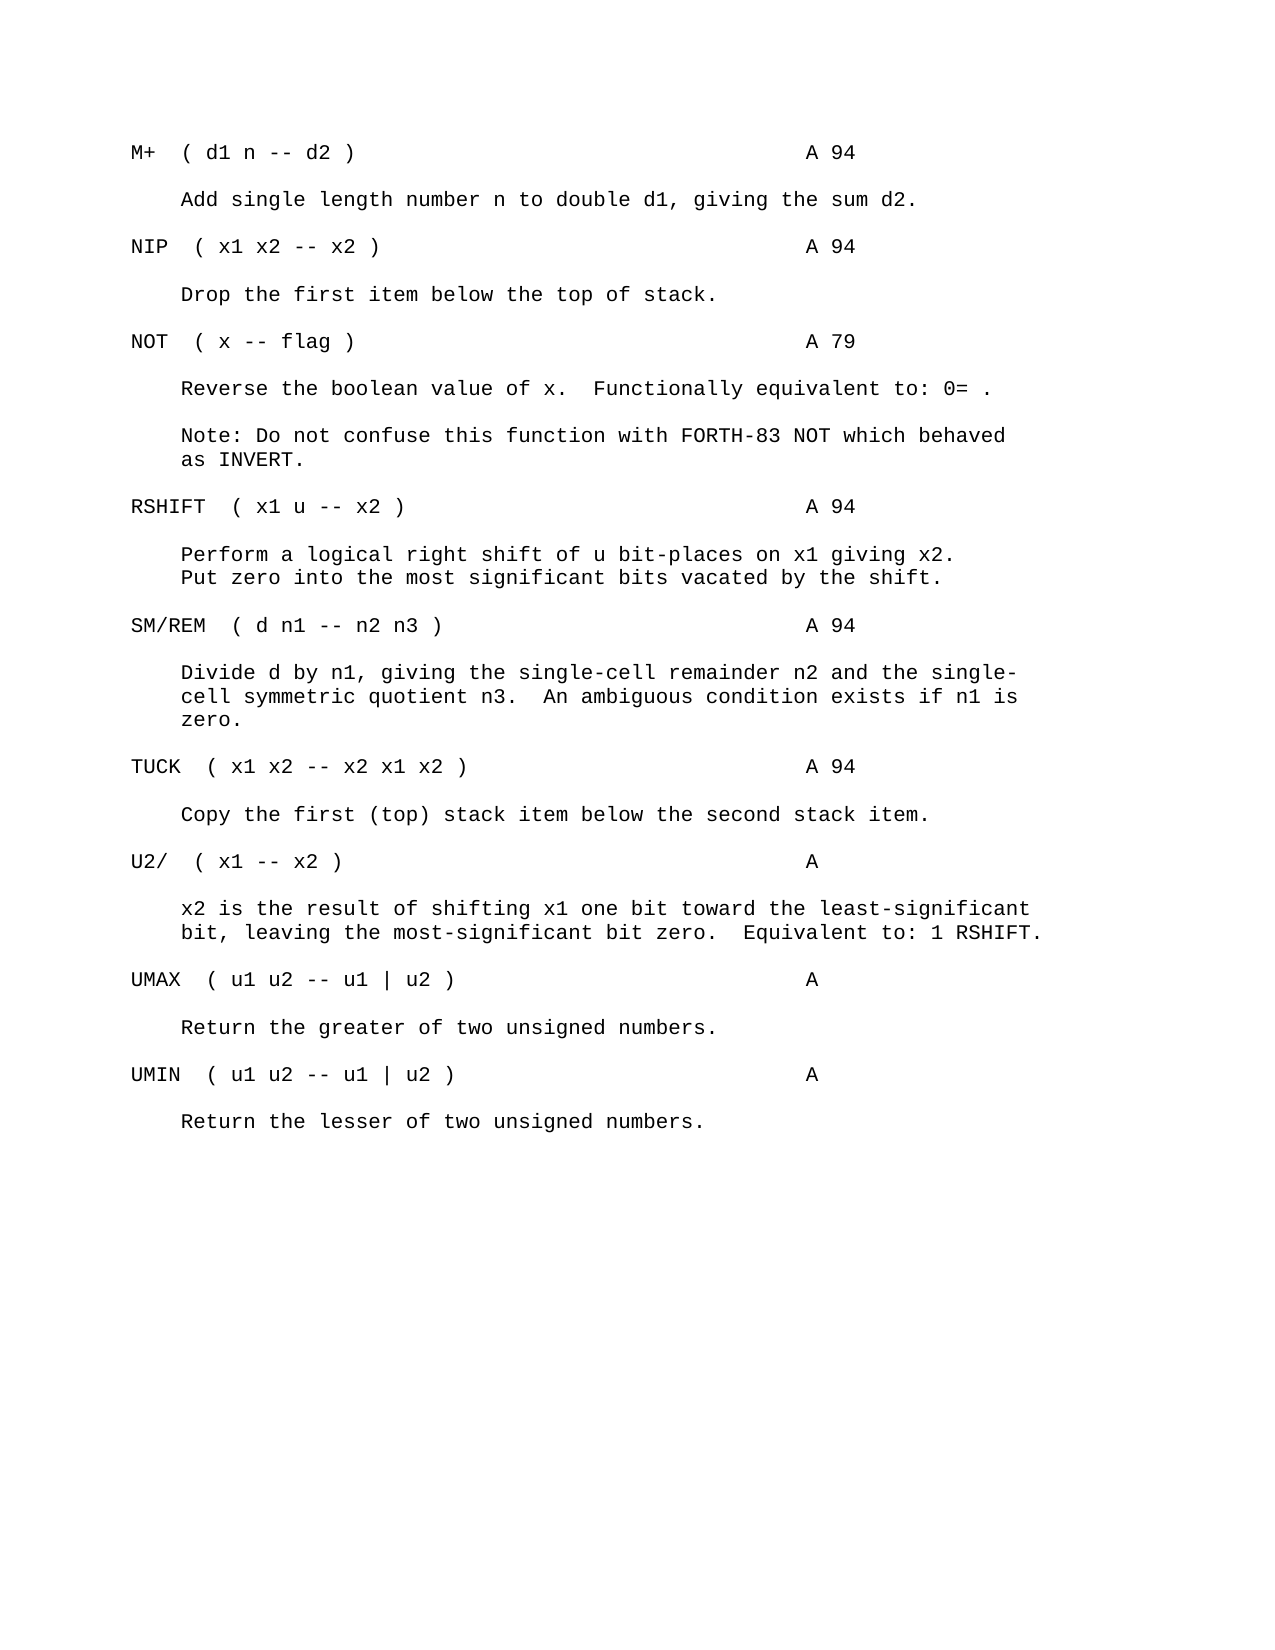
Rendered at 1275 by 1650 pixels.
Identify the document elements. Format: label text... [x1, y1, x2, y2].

text SM/REM ( d n1 -- n2 n3 ) A 94 [118, 615, 1157, 638]
text Put zero into the most significant bits vacated by the shift. [118, 567, 1157, 591]
text Drop the first item below the top of stack. [118, 284, 1157, 307]
text Add single length number n to double d1, giving the sum d2. [118, 189, 1157, 213]
text Note: Do not confuse this function with FORTH-83 NOT which behaved [118, 426, 1157, 449]
text Perform a logical right shift of u bit-places on x1 giving x2. [118, 544, 1157, 567]
text Return the lesser of two unsigned numbers. [118, 1111, 1157, 1135]
text cell symmetric quotient n3. An ambiguous condition exists if n1 is [118, 686, 1157, 709]
text UMIN ( u1 u2 -- u1 | u2 ) A [118, 1064, 1157, 1088]
text TUCK ( x1 x2 -- x2 x1 x2 ) A 94 [118, 757, 1157, 780]
text Reverse the boolean value of x. Functionally equivalent to: 0= . [118, 378, 1157, 402]
text zero. [118, 709, 1157, 733]
text NOT ( x -- flag ) A 79 [118, 331, 1157, 354]
text NIP ( x1 x2 -- x2 ) A 94 [118, 236, 1157, 260]
text RSHIFT ( x1 u -- x2 ) A 94 [118, 496, 1157, 520]
text M+ ( d1 n -- d2 ) A 94 [118, 142, 1157, 165]
text bit, leaving the most-significant bit zero. Equivalent to: 1 RSHIFT. [118, 922, 1157, 946]
text as INVERT. [118, 449, 1157, 473]
text UMAX ( u1 u2 -- u1 | u2 ) A [118, 969, 1157, 993]
text Divide d by n1, giving the single-cell remainder n2 and the single- [118, 662, 1157, 686]
text U2/ ( x1 -- x2 ) A [118, 851, 1157, 875]
text Return the greater of two unsigned numbers. [118, 1017, 1157, 1040]
text Copy the first (top) stack item below the second stack item. [118, 804, 1157, 827]
text x2 is the result of shifting x1 one bit toward the least-significant [118, 898, 1157, 922]
